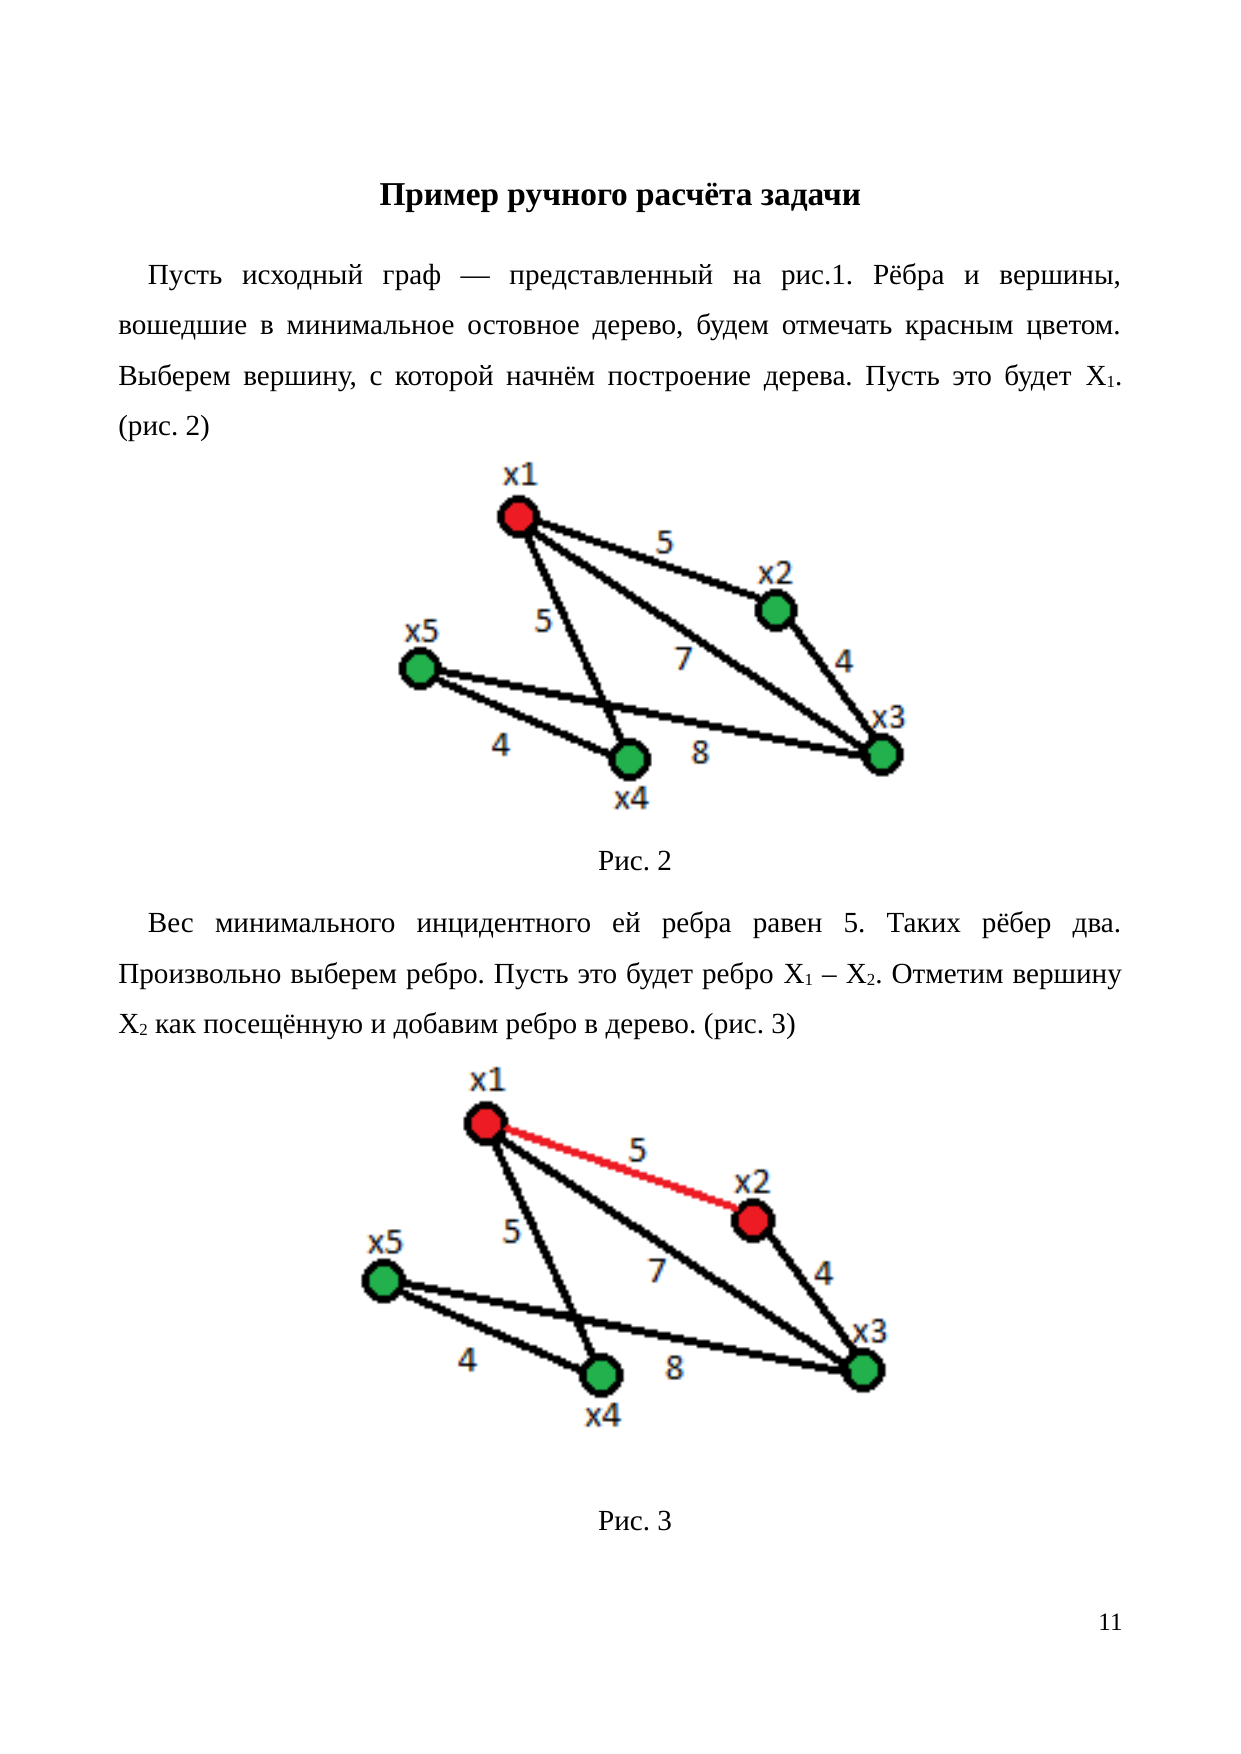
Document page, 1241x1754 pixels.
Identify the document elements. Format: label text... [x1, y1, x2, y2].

text Рис. 3 [118, 1503, 1122, 1537]
picture [387, 454, 917, 830]
text Пусть исходный граф — представленный на рис.1. Рёбра и вершины, вошедшие в минимальное остовное дерево, будем отмечать красным цветом. Выберем вершину, с которой начнём построение дерева. Пусть это будет X1. (рис. 2) [118, 257, 1122, 441]
text Рис. 2 [118, 843, 1122, 877]
subtitle Пример ручного расчёта задачи [118, 174, 1122, 213]
text Вес минимального инцидентного ей ребра равен 5. Таких рёбер два. Произвольно выберем ребро. Пусть это будет ребро X1 – X2. Отметим вершину X2 как посещённую и добавим ребро в дерево. (рис. 3) [118, 905, 1122, 1039]
